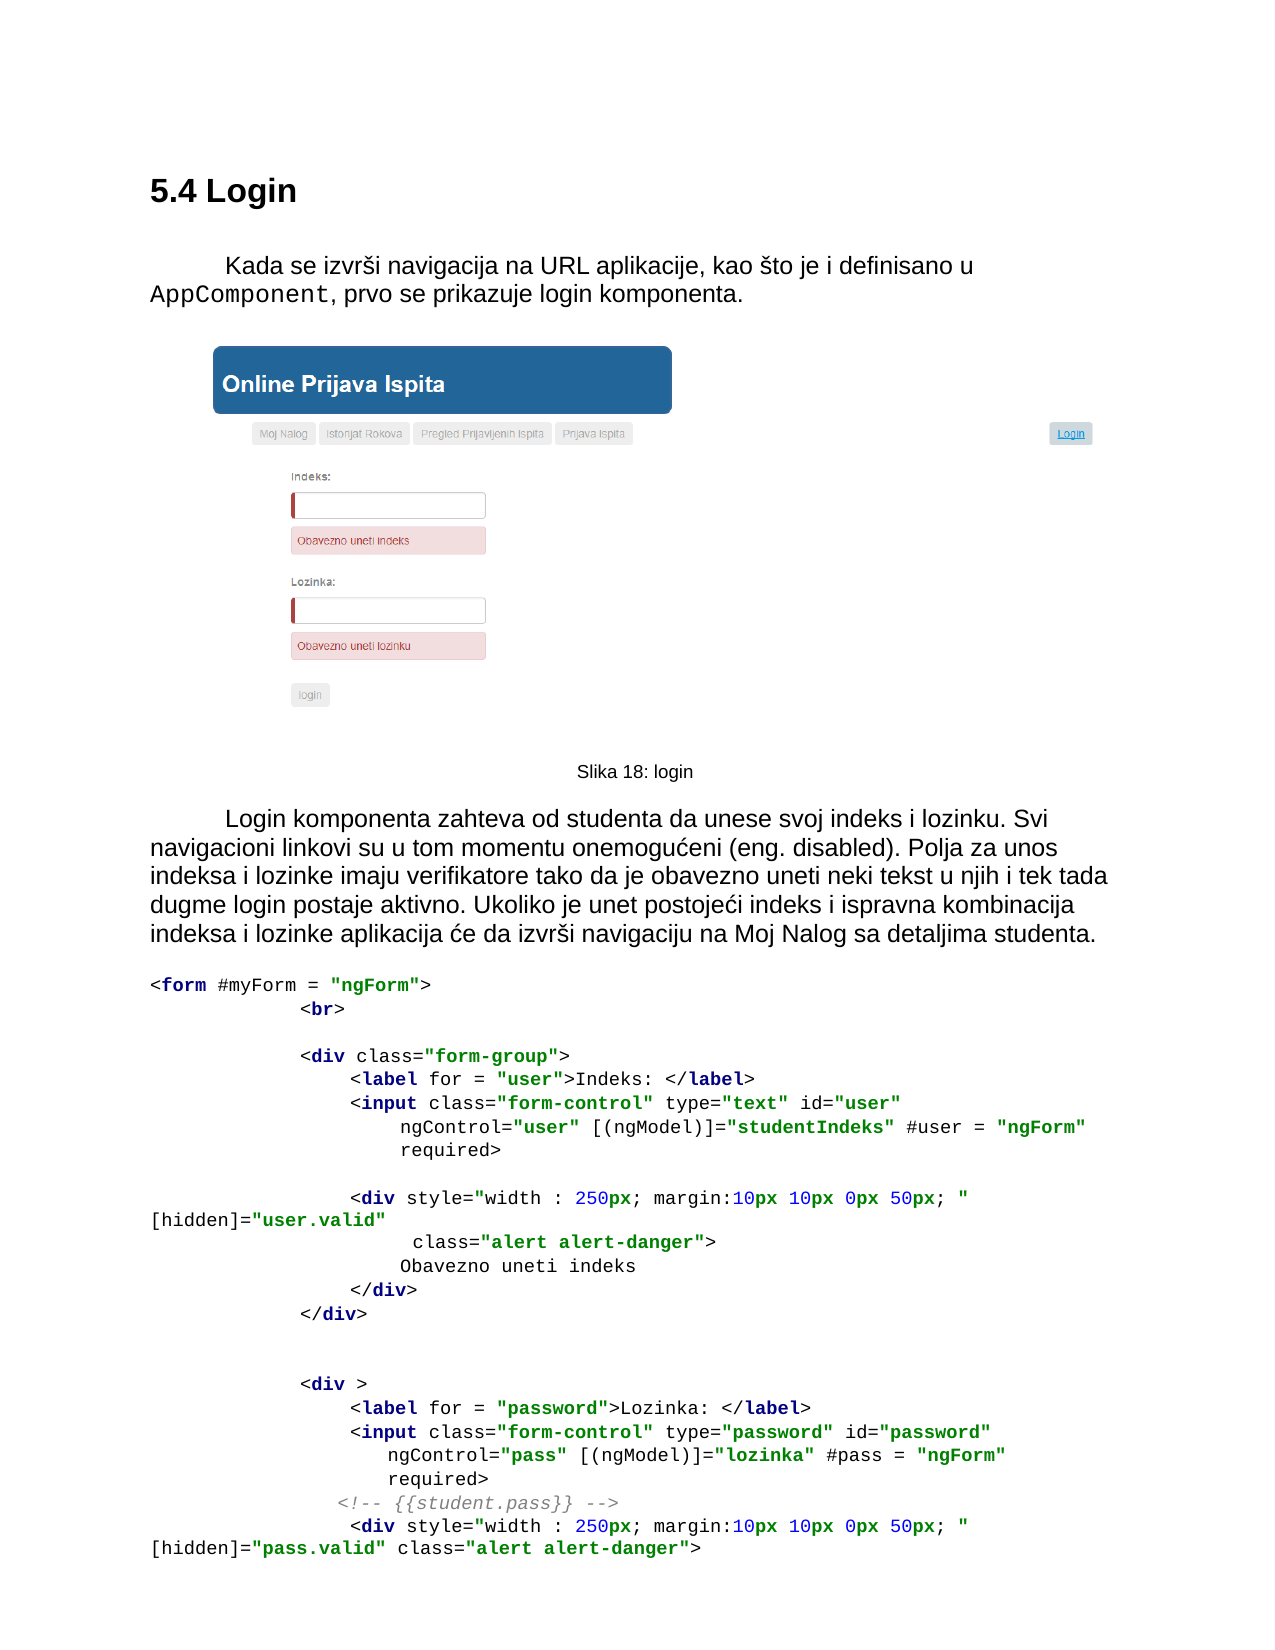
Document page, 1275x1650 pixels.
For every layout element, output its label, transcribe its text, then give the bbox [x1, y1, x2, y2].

text Kada se izvrši navigacija na URL aplikacije, kao što je i definisano u AppComponent, prvo se prikazuje login komponenta. [150, 251, 1125, 310]
text <label for = "password">Lozinka: </label> [150, 1397, 1125, 1421]
text <br> [150, 997, 1125, 1021]
text <input class="form-control" type="text" id="user" [150, 1092, 1125, 1116]
text Login komponenta zahteva od studenta da unese svoj indeks i lozinku. Svi navigacioni linkovi su u tom momentu onemogućeni (eng. disabled). Polja za unos indeksa i lozinke imaju verifikatore tako da je obavezno uneti neki tekst u njih i tek tada dugme login postaje aktivno. Ukoliko je unet postojeći indeks i ispravna kombinacija indeksa i lozinke aplikacija će da izvrši navigaciju na Moj Nalog sa detaljima studenta. [150, 804, 1125, 947]
text class="alert alert-danger"> [150, 1232, 1125, 1255]
text Slika 18: login [150, 761, 1125, 782]
text </div> [150, 1302, 1125, 1326]
text ngControl="user" [(ngModel)]="studentIndeks" #user = "ngForm" [150, 1116, 1125, 1139]
text <div style="width : 250px; margin:10px 10px 0px 50px; " [hidden]="pass.valid" class="alert alert-danger"> [150, 1515, 1125, 1560]
text required> [150, 1468, 1125, 1492]
text required> [150, 1139, 1125, 1163]
picture [155, 329, 1131, 739]
subtitle 5.4 Login [150, 171, 1125, 209]
text ngControl="pass" [(ngModel)]="lozinka" #pass = "ngForm" [150, 1444, 1125, 1468]
text Obavezno uneti indeks [150, 1255, 1125, 1279]
text <div style="width : 250px; margin:10px 10px 0px 50px; " [hidden]="user.valid" [150, 1187, 1125, 1232]
text <label for = "user">Indeks: </label> [150, 1068, 1125, 1092]
text <div > [150, 1373, 1125, 1397]
text <input class="form-control" type="password" id="password" [150, 1421, 1125, 1444]
text <!-- {{student.pass}} --> [150, 1492, 1125, 1515]
text <div class="form-group"> [150, 1045, 1125, 1068]
text <form #myForm = "ngForm"> [150, 976, 1125, 997]
text </div> [150, 1279, 1125, 1302]
